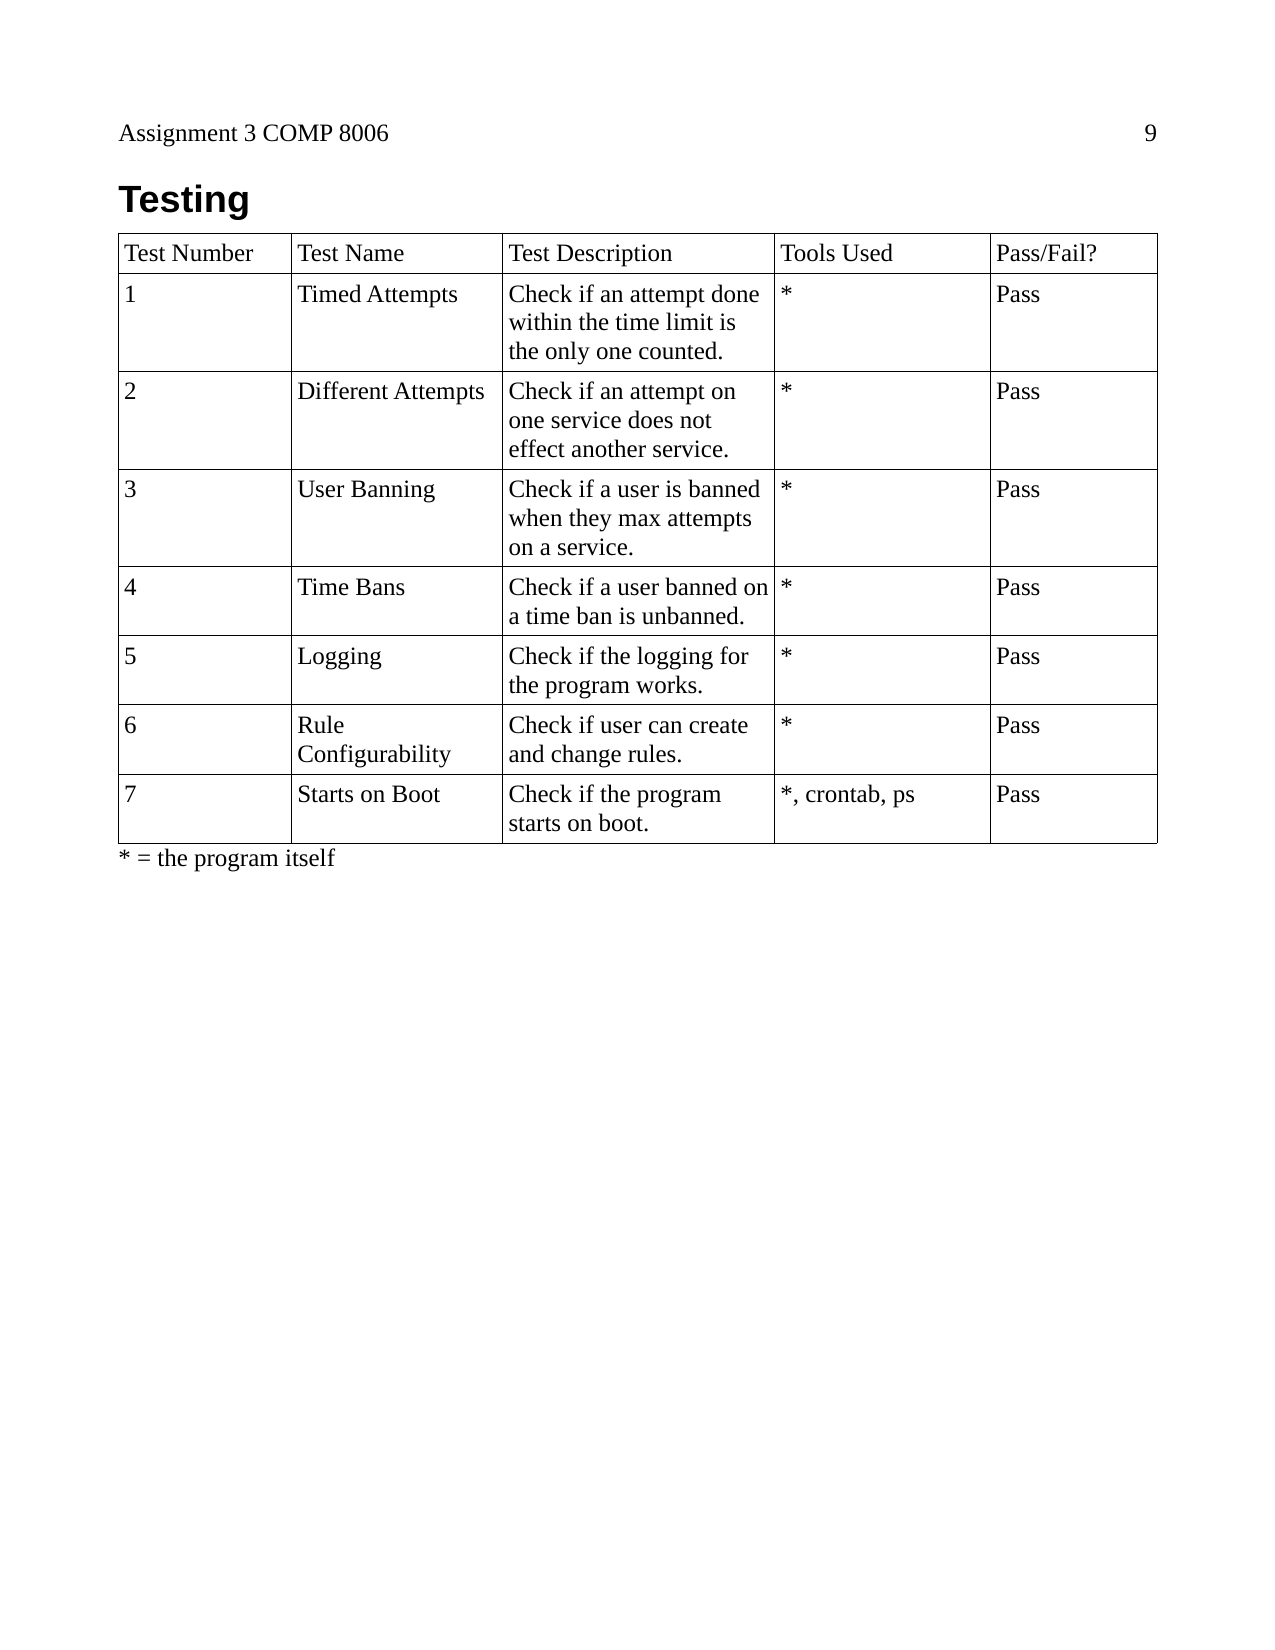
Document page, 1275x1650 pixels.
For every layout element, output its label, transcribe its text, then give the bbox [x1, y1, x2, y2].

table_cell Rule Configurability [292, 705, 502, 773]
table_cell Pass [991, 636, 1157, 704]
table_cell *, crontab, ps [775, 775, 990, 842]
table_cell * [775, 372, 990, 468]
table_cell User Banning [292, 470, 502, 566]
table_header Test Number [119, 234, 291, 273]
table_cell Check if a user is banned when they max attempts on a service. [503, 470, 774, 566]
text * = the program itself [118, 844, 1157, 871]
table_cell Pass [991, 470, 1157, 566]
table_cell Timed Attempts [292, 274, 502, 371]
table_cell 3 [119, 470, 291, 566]
table_cell Check if an attempt done within the time limit is the only one counted. [503, 274, 774, 371]
subtitle Testing [118, 176, 1157, 220]
table_header Pass/Fail? [991, 234, 1157, 273]
table_cell Pass [991, 567, 1157, 635]
table_cell Time Bans [292, 567, 502, 635]
table_cell Check if the logging for the program works. [503, 636, 774, 704]
table_cell Check if a user banned on a time ban is unbanned. [503, 567, 774, 635]
table_cell Check if an attempt on one service does not effect another service. [503, 372, 774, 468]
table_cell Pass [991, 372, 1157, 468]
table_cell 2 [119, 372, 291, 468]
table_cell Check if the program starts on boot. [503, 775, 774, 842]
table_header Test Description [503, 234, 774, 273]
table_cell * [775, 274, 990, 371]
table_cell 7 [119, 775, 291, 842]
table_cell 6 [119, 705, 291, 773]
table_cell 4 [119, 567, 291, 635]
table_cell Check if user can create and change rules. [503, 705, 774, 773]
table_cell Different Attempts [292, 372, 502, 468]
table_cell Logging [292, 636, 502, 704]
table_cell * [775, 636, 990, 704]
table_cell Starts on Boot [292, 775, 502, 842]
table_cell Pass [991, 775, 1157, 842]
table_header Tools Used [775, 234, 990, 273]
table_cell Pass [991, 274, 1157, 371]
table_cell * [775, 705, 990, 773]
table_cell * [775, 567, 990, 635]
table_cell 1 [119, 274, 291, 371]
table_cell * [775, 470, 990, 566]
table_cell Pass [991, 705, 1157, 773]
table_header Test Name [292, 234, 502, 273]
table_cell 5 [119, 636, 291, 704]
